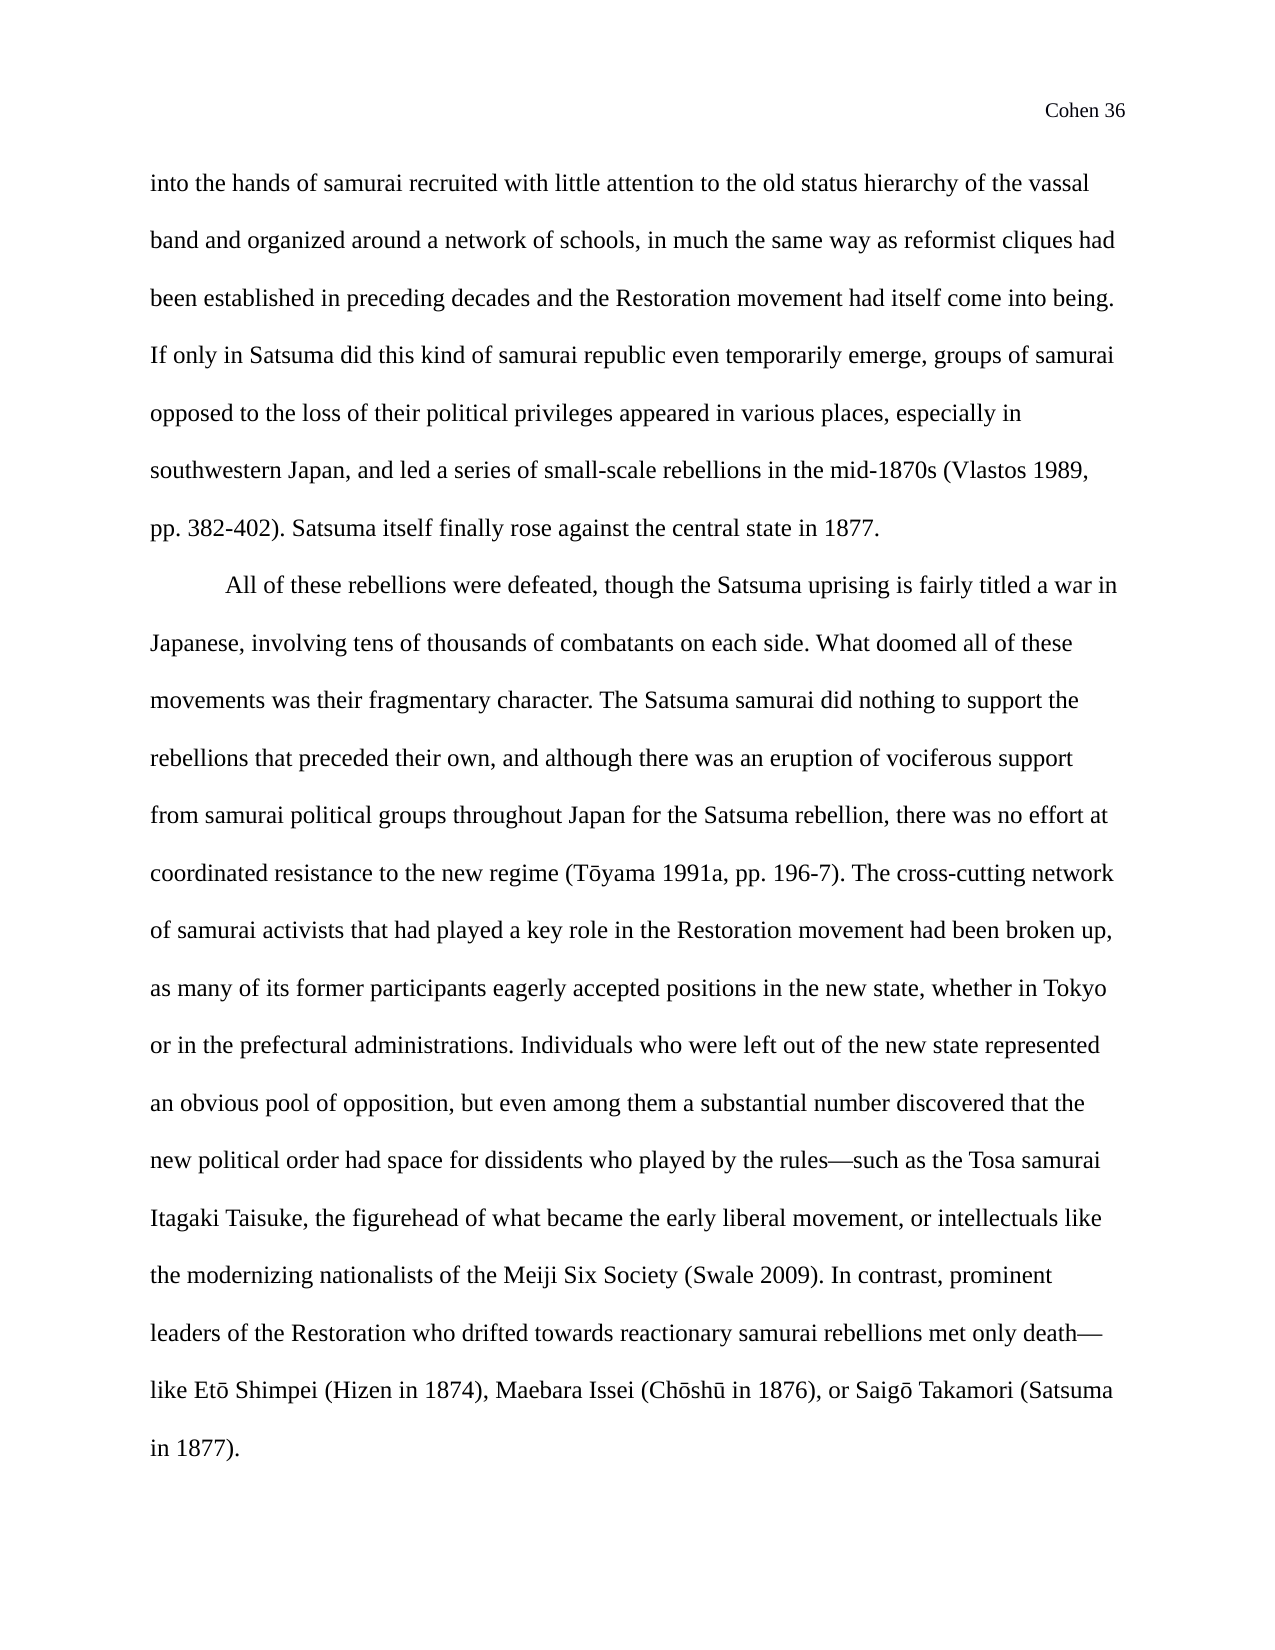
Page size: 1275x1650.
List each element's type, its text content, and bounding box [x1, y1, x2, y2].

text All of these rebellions were defeated, though the Satsuma uprising is fairly titled a war in Japanese, involving tens of thousands of combatants on each side. What doomed all of these movements was their fragmentary character. The Satsuma samurai did nothing to support the rebellions that preceded their own, and although there was an eruption of vociferous support from samurai political groups throughout Japan for the Satsuma rebellion, there was no effort at coordinated resistance to the new regime (Tōyama 1991a, pp. 196-7). The cross-cutting network of samurai activists that had played a key role in the Restoration movement had been broken up, as many of its former participants eagerly accepted positions in the new state, whether in Tokyo or in the prefectural administrations. Individuals who were left out of the new state represented an obvious pool of opposition, but even among them a substantial number discovered that the new political order had space for dissidents who played by the rules—such as the Tosa samurai Itagaki Taisuke, the figurehead of what became the early liberal movement, or intellectuals like the modernizing nationalists of the Meiji Six Society (Swale 2009). In contrast, prominent leaders of the Restoration who drifted towards reactionary samurai rebellions met only death—like Etō Shimpei (Hizen in 1874), Maebara Issei (Chōshū in 1876), or Saigō Takamori (Satsuma in 1877). [150, 571, 1125, 1462]
text into the hands of samurai recruited with little attention to the old status hierarchy of the vassal band and organized around a network of schools, in much the same way as reformist cliques had been established in preceding decades and the Restoration movement had itself come into being. If only in Satsuma did this kind of samurai republic even temporarily emerge, groups of samurai opposed to the loss of their political privileges appeared in various places, especially in southwestern Japan, and led a series of small-scale rebellions in the mid-1870s (Vlastos 1989, pp. 382-402). Satsuma itself finally rose against the central state in 1877. [150, 168, 1125, 542]
